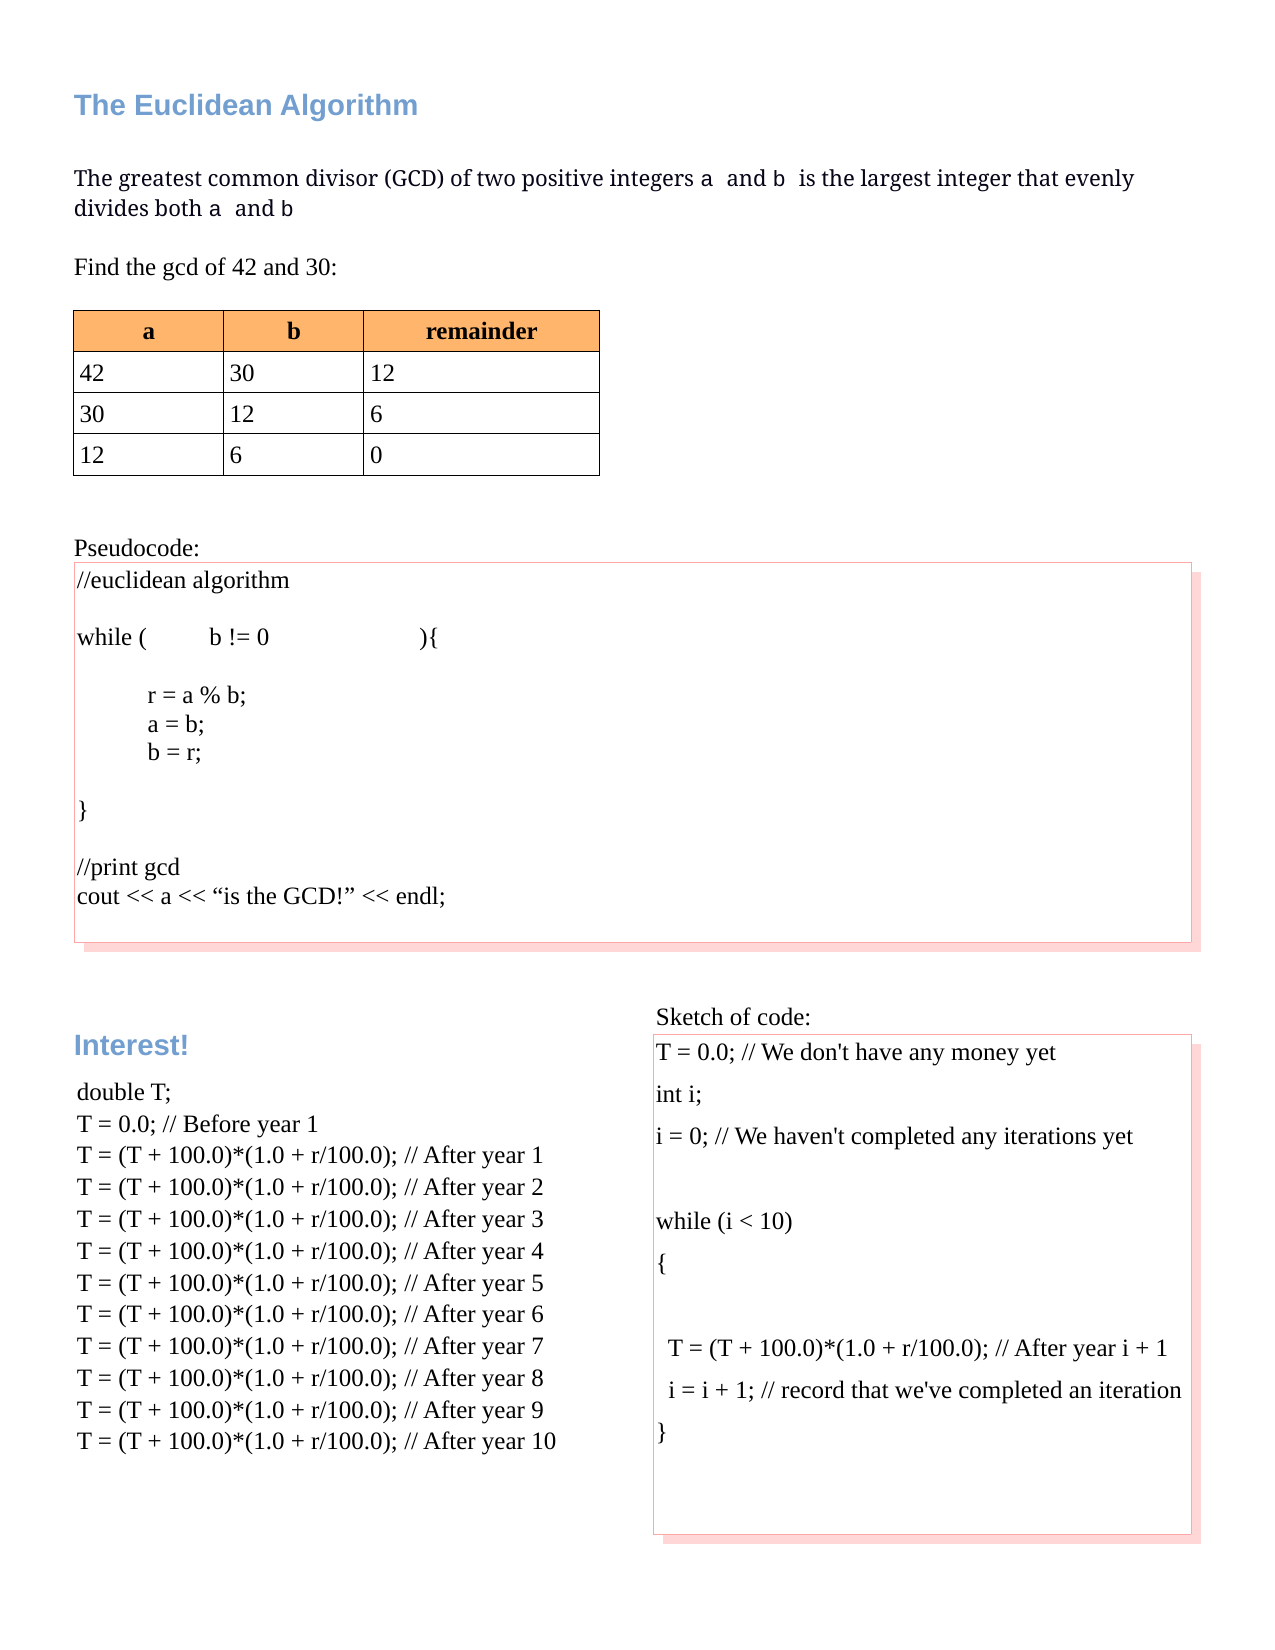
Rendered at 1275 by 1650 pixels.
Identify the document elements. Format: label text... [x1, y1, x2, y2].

text b = r; [75, 734, 1191, 766]
subtitle The Euclidean Algorithm [73, 88, 1201, 122]
table_cell 6 [364, 393, 599, 433]
table_cell 30 [224, 352, 363, 392]
text //print gcd [75, 849, 1191, 878]
text T = (T + 100.0)*(1.0 + r/100.0); // After year 4 [73, 1236, 622, 1268]
table_cell 12 [74, 434, 223, 474]
text T = (T + 100.0)*(1.0 + r/100.0); // After year i + 1 [654, 1329, 1191, 1364]
text T = (T + 100.0)*(1.0 + r/100.0); // After year 6 [73, 1299, 622, 1331]
text T = (T + 100.0)*(1.0 + r/100.0); // After year 1 [73, 1141, 622, 1172]
text int i; [654, 1076, 1191, 1111]
text T = (T + 100.0)*(1.0 + r/100.0); // After year 2 [73, 1172, 622, 1204]
text T = (T + 100.0)*(1.0 + r/100.0); // After year 10 [73, 1426, 622, 1458]
text T = 0.0; // Before year 1 [73, 1109, 622, 1141]
text T = (T + 100.0)*(1.0 + r/100.0); // After year 8 [73, 1363, 622, 1395]
text T = (T + 100.0)*(1.0 + r/100.0); // After year 9 [73, 1395, 622, 1426]
text { [654, 1245, 1191, 1280]
text a = b; [75, 706, 1191, 734]
table_cell 42 [74, 352, 223, 392]
table_header remainder [364, 311, 599, 351]
text double T; [73, 1074, 622, 1109]
text while (i < 10) [654, 1203, 1191, 1238]
text } [75, 792, 1191, 824]
text Pseudocode: [73, 533, 1201, 562]
text i = i + 1; // record that we've completed an iteration [654, 1372, 1191, 1407]
table_header a [74, 311, 223, 351]
text i = 0; // We haven't completed any iterations yet [654, 1118, 1191, 1153]
table_header b [224, 311, 363, 351]
text T = (T + 100.0)*(1.0 + r/100.0); // After year 5 [73, 1268, 622, 1299]
text T = (T + 100.0)*(1.0 + r/100.0); // After year 7 [73, 1331, 622, 1363]
text cout << a << “is the GCD!” << endl; [75, 878, 1191, 910]
table_cell 0 [364, 434, 599, 474]
table_cell 12 [224, 393, 363, 433]
text while ( b != 0 ){ [75, 619, 1191, 651]
table_cell 12 [364, 352, 599, 392]
subtitle Interest! [73, 1028, 622, 1061]
table_cell 30 [74, 393, 223, 433]
text Find the gcd of 42 and 30: [73, 252, 1201, 281]
text T = (T + 100.0)*(1.0 + r/100.0); // After year 3 [73, 1204, 622, 1236]
text //euclidean algorithm [75, 563, 1191, 594]
text The greatest common divisor (GCD) of two positive integers a and b is the largest integer that evenly divides both a and b [73, 163, 1201, 223]
text Sketch of code: [652, 1002, 1201, 1033]
text r = a % b; [75, 677, 1191, 706]
table_cell 6 [224, 434, 363, 474]
text } [654, 1414, 1191, 1449]
text T = 0.0; // We don't have any money yet [654, 1035, 1191, 1068]
